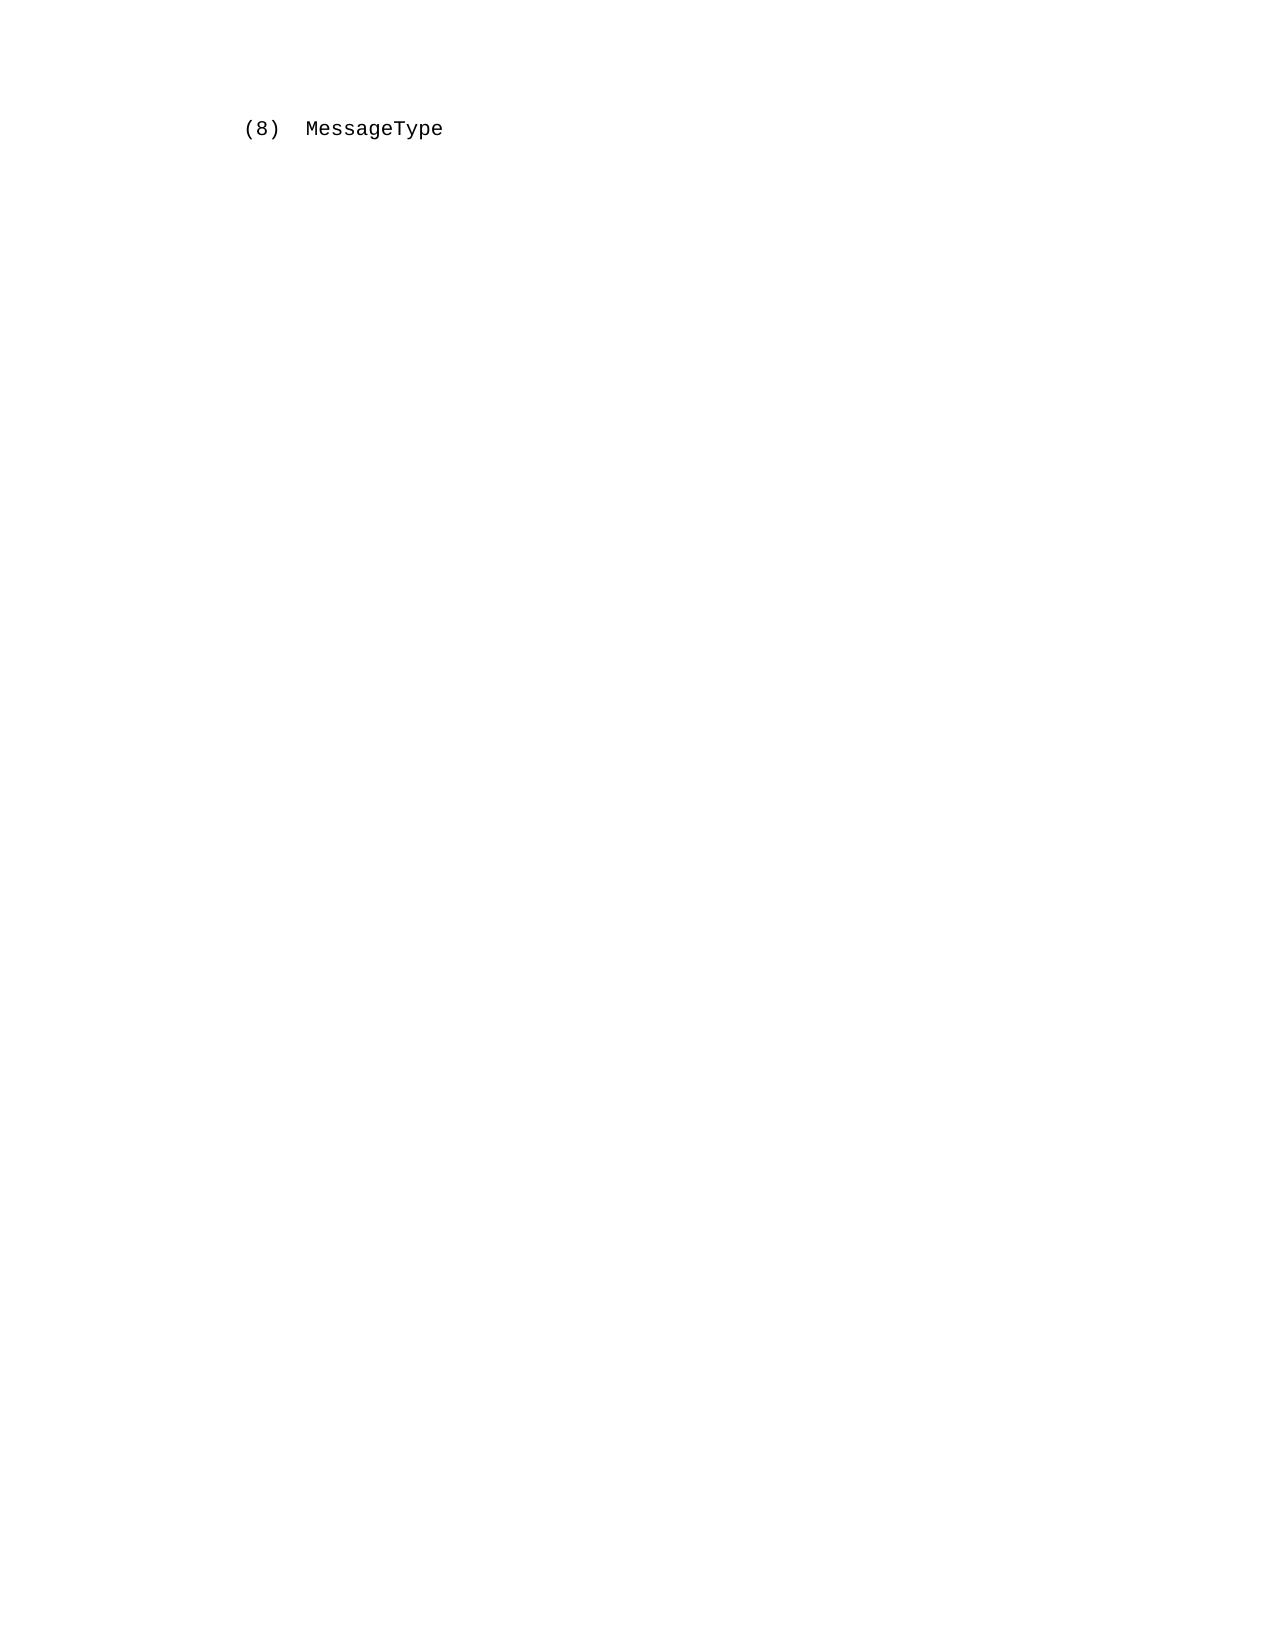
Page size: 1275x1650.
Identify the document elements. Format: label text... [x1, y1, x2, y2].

text (8) MessageType [118, 118, 1157, 142]
